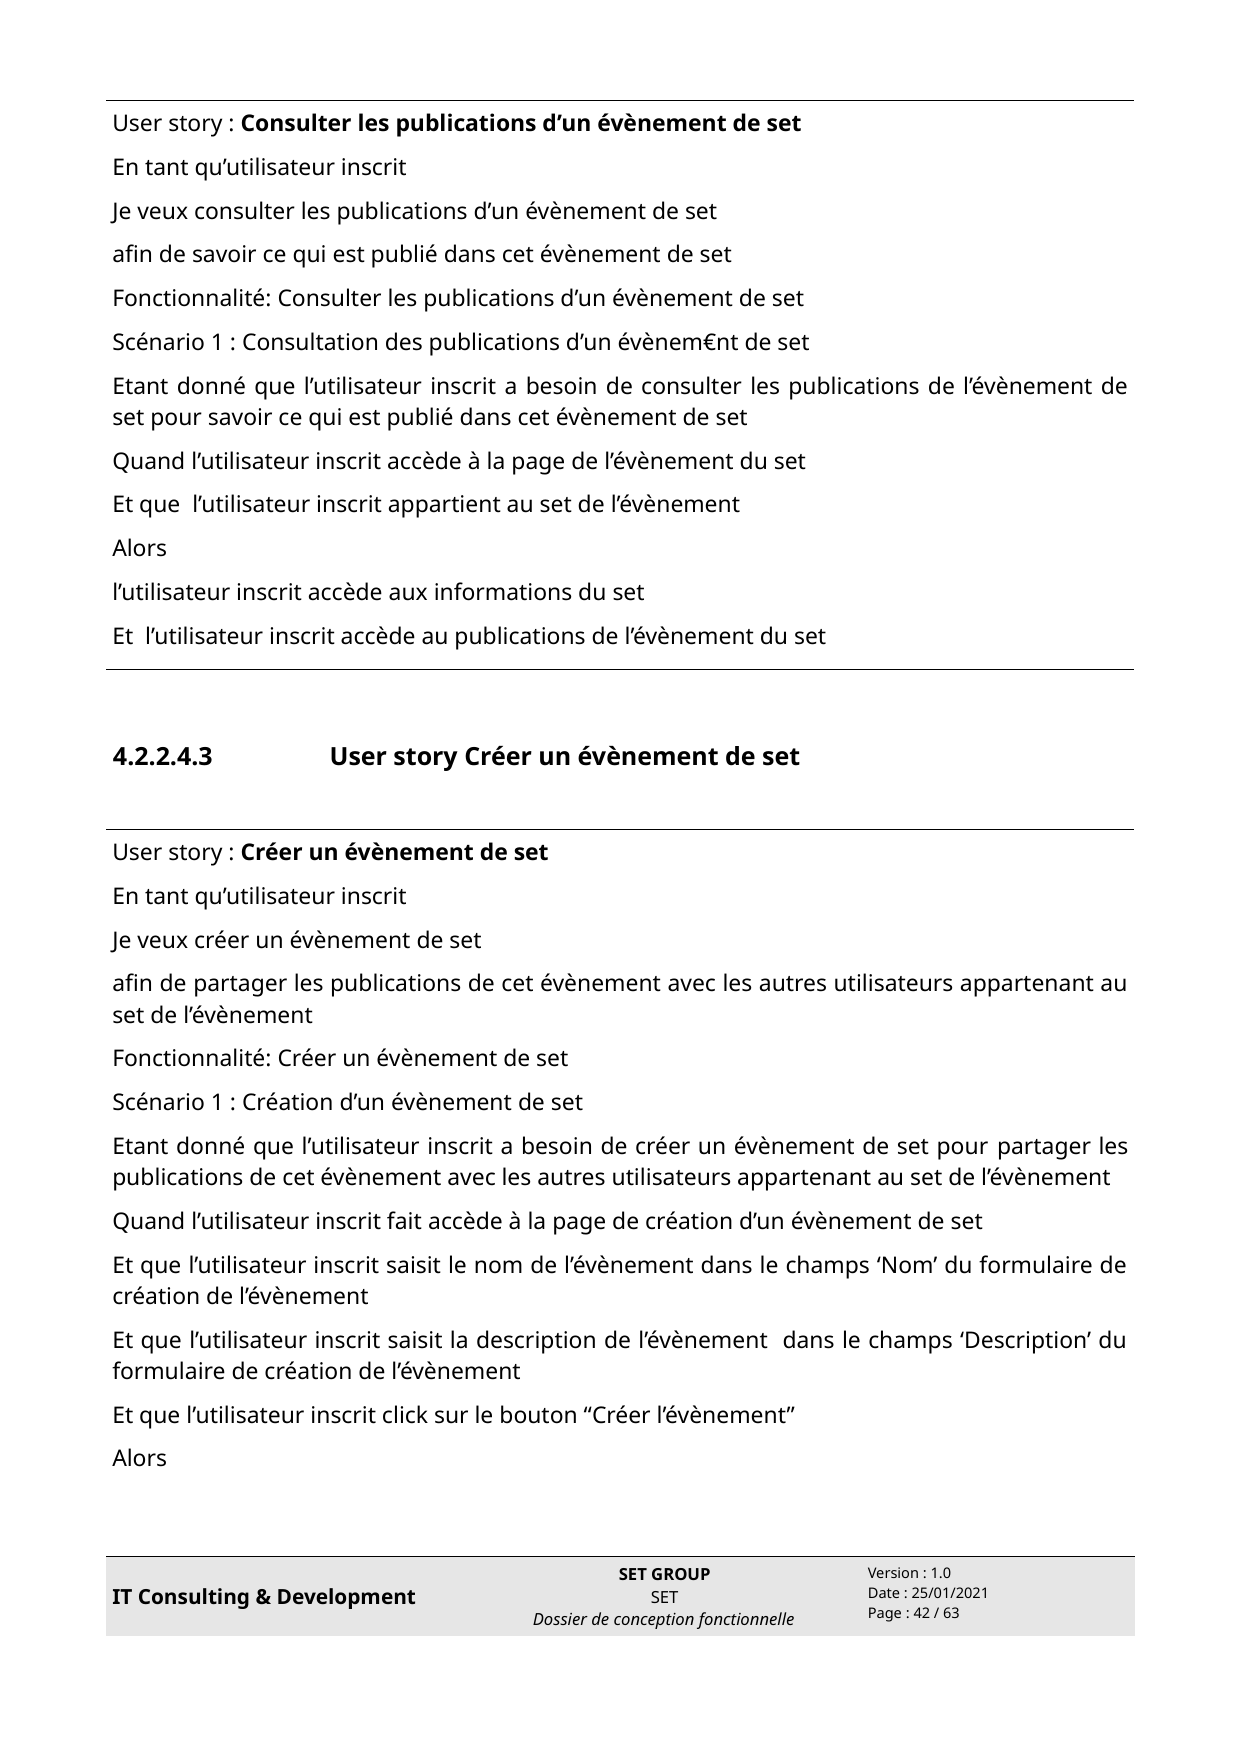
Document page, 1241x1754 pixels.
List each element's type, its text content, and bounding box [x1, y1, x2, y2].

table_header User story : Créer un évènement de set En tant qu’utilisateur inscrit Je veux créer un évènement de set afin de partager les publications de cet évènement avec les autres utilisateurs appartenant au set de l’évènement Fonctionnalité: Créer un évènement de set Scénario 1 : Création d’un évènement de set Etant donné que l’utilisateur inscrit a besoin de créer un évènement de set pour partager les publications de cet évènement avec les autres utilisateurs appartenant au set de l’évènement Quand l’utilisateur inscrit fait accède à la page de création d’un évènement de set Et que l’utilisateur inscrit saisit le nom de l’évènement dans le champs ‘Nom’ du formulaire de création de l’évènement Et que l’utilisateur inscrit saisit la description de l’évènement dans le champs ‘Description’ du formulaire de création de l’évènement Et que l’utilisateur inscrit click sur le bouton “Créer l’évènement” Alors [106, 830, 1134, 1492]
subtitle User story Créer un évènement de set [106, 739, 1134, 773]
table_header User story : Consulter les publications d’un évènement de set En tant qu’utilisateur inscrit Je veux consulter les publications d’un évènement de set afin de savoir ce qui est publié dans cet évènement de set Fonctionnalité: Consulter les publications d’un évènement de set Scénario 1 : Consultation des publications d’un évènem€nt de set Etant donné que l’utilisateur inscrit a besoin de consulter les publications de l’évènement de set pour savoir ce qui est publié dans cet évènement de set Quand l’utilisateur inscrit accède à la page de l’évènement du set Et que l’utilisateur inscrit appartient au set de l’évènement Alors l’utilisateur inscrit accède aux informations du set Et l’utilisateur inscrit accède au publications de l’évènement du set [106, 101, 1134, 669]
